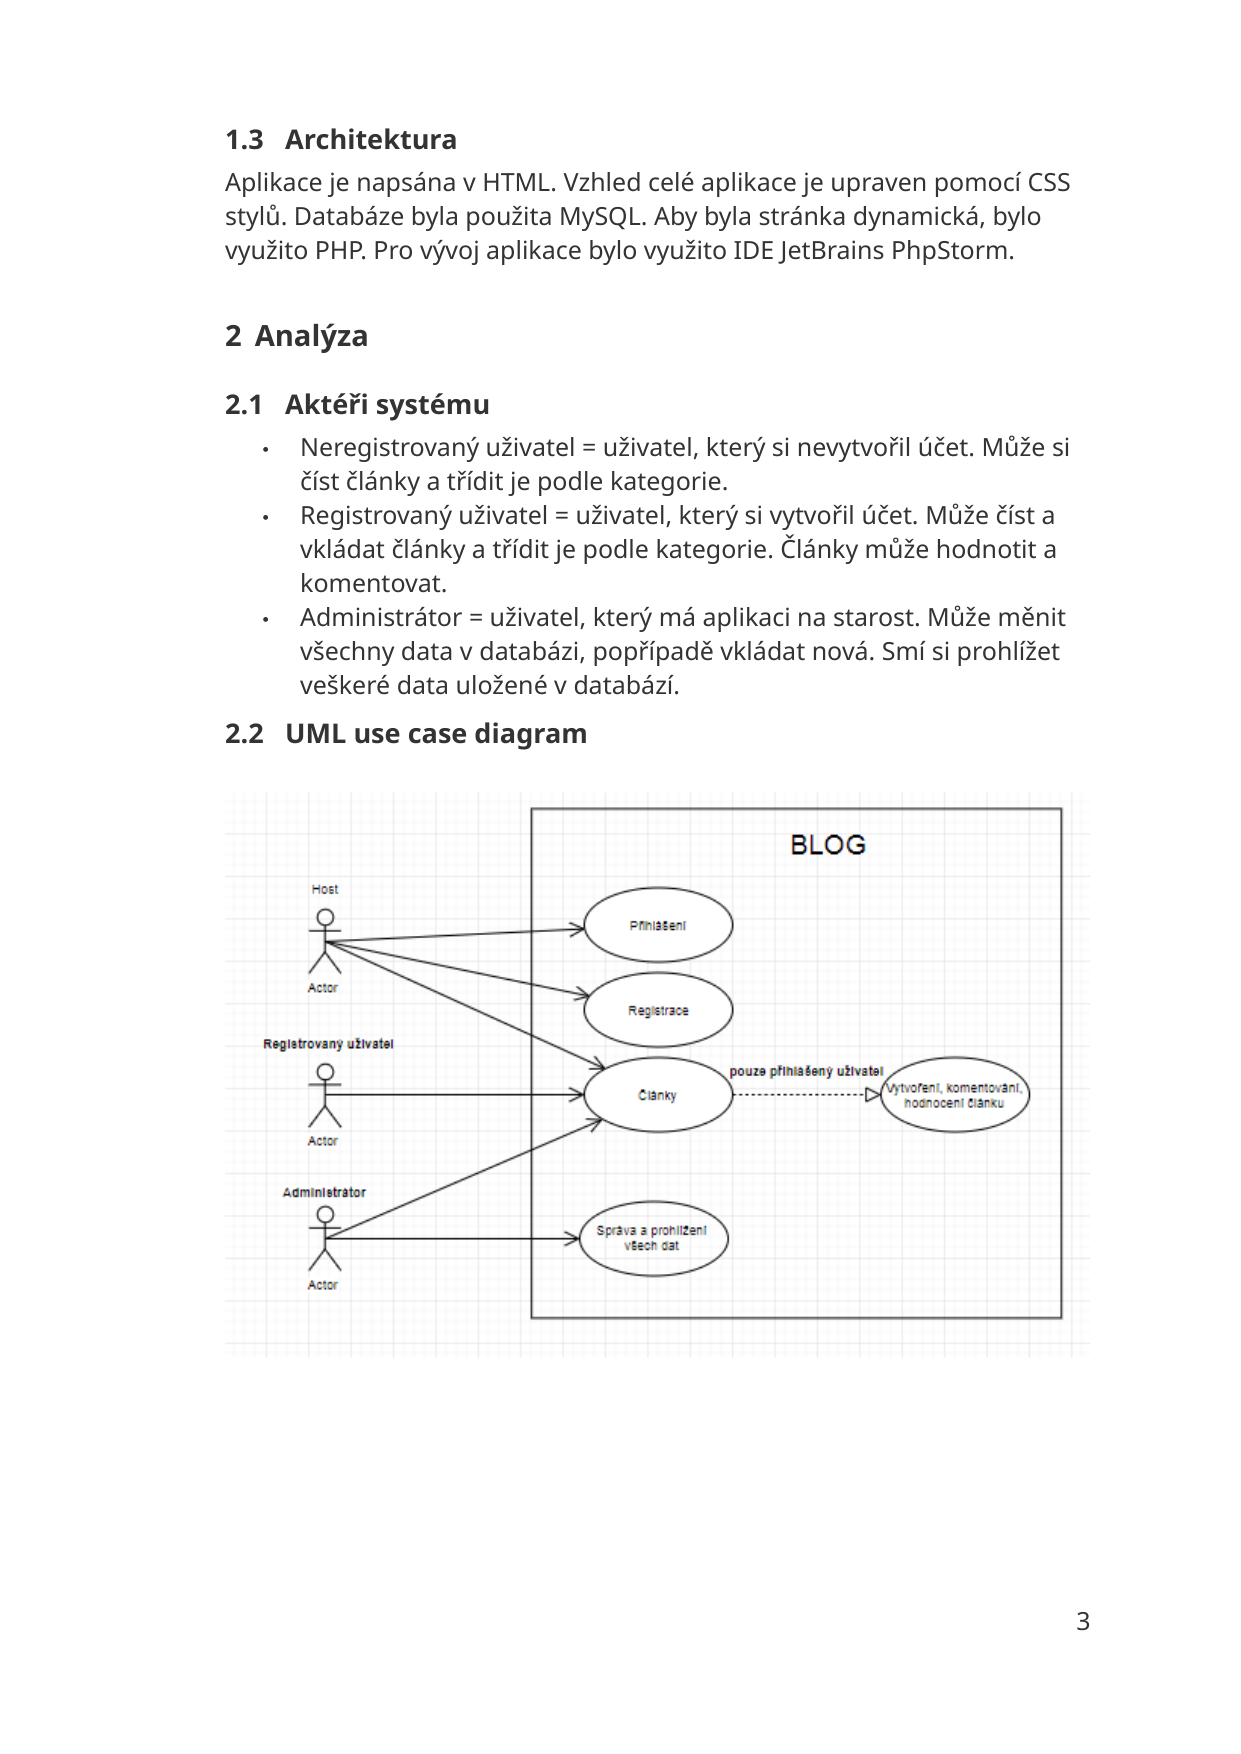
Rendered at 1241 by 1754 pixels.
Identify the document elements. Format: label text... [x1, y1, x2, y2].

subtitle UML use case diagram [225, 715, 1090, 752]
text Aplikace je napsána v HTML. Vzhled celé aplikace je upraven pomocí CSS stylů. Databáze byla použita MySQL. Aby byla stránka dynamická, bylo využito PHP. Pro vývoj aplikace bylo využito IDE JetBrains PhpStorm. [225, 164, 1090, 266]
subtitle Aktéři systému [225, 386, 1090, 423]
list Neregistrovaný uživatel = uživatel, který si nevytvořil účet. Může si číst články a třídit je podle kategorie. [262, 429, 1090, 497]
subtitle Analýza [225, 315, 1090, 354]
subtitle Architektura [225, 121, 1090, 158]
list Registrovaný uživatel = uživatel, který si vytvořil účet. Může číst a vkládat články a třídit je podle kategorie. Články může hodnotit a komentovat. [262, 497, 1090, 599]
list Administrátor = uživatel, který má aplikaci na starost. Může měnit všechny data v databázi, popřípadě vkládat nová. Smí si prohlížet veškeré data uložené v databází. [262, 599, 1090, 702]
